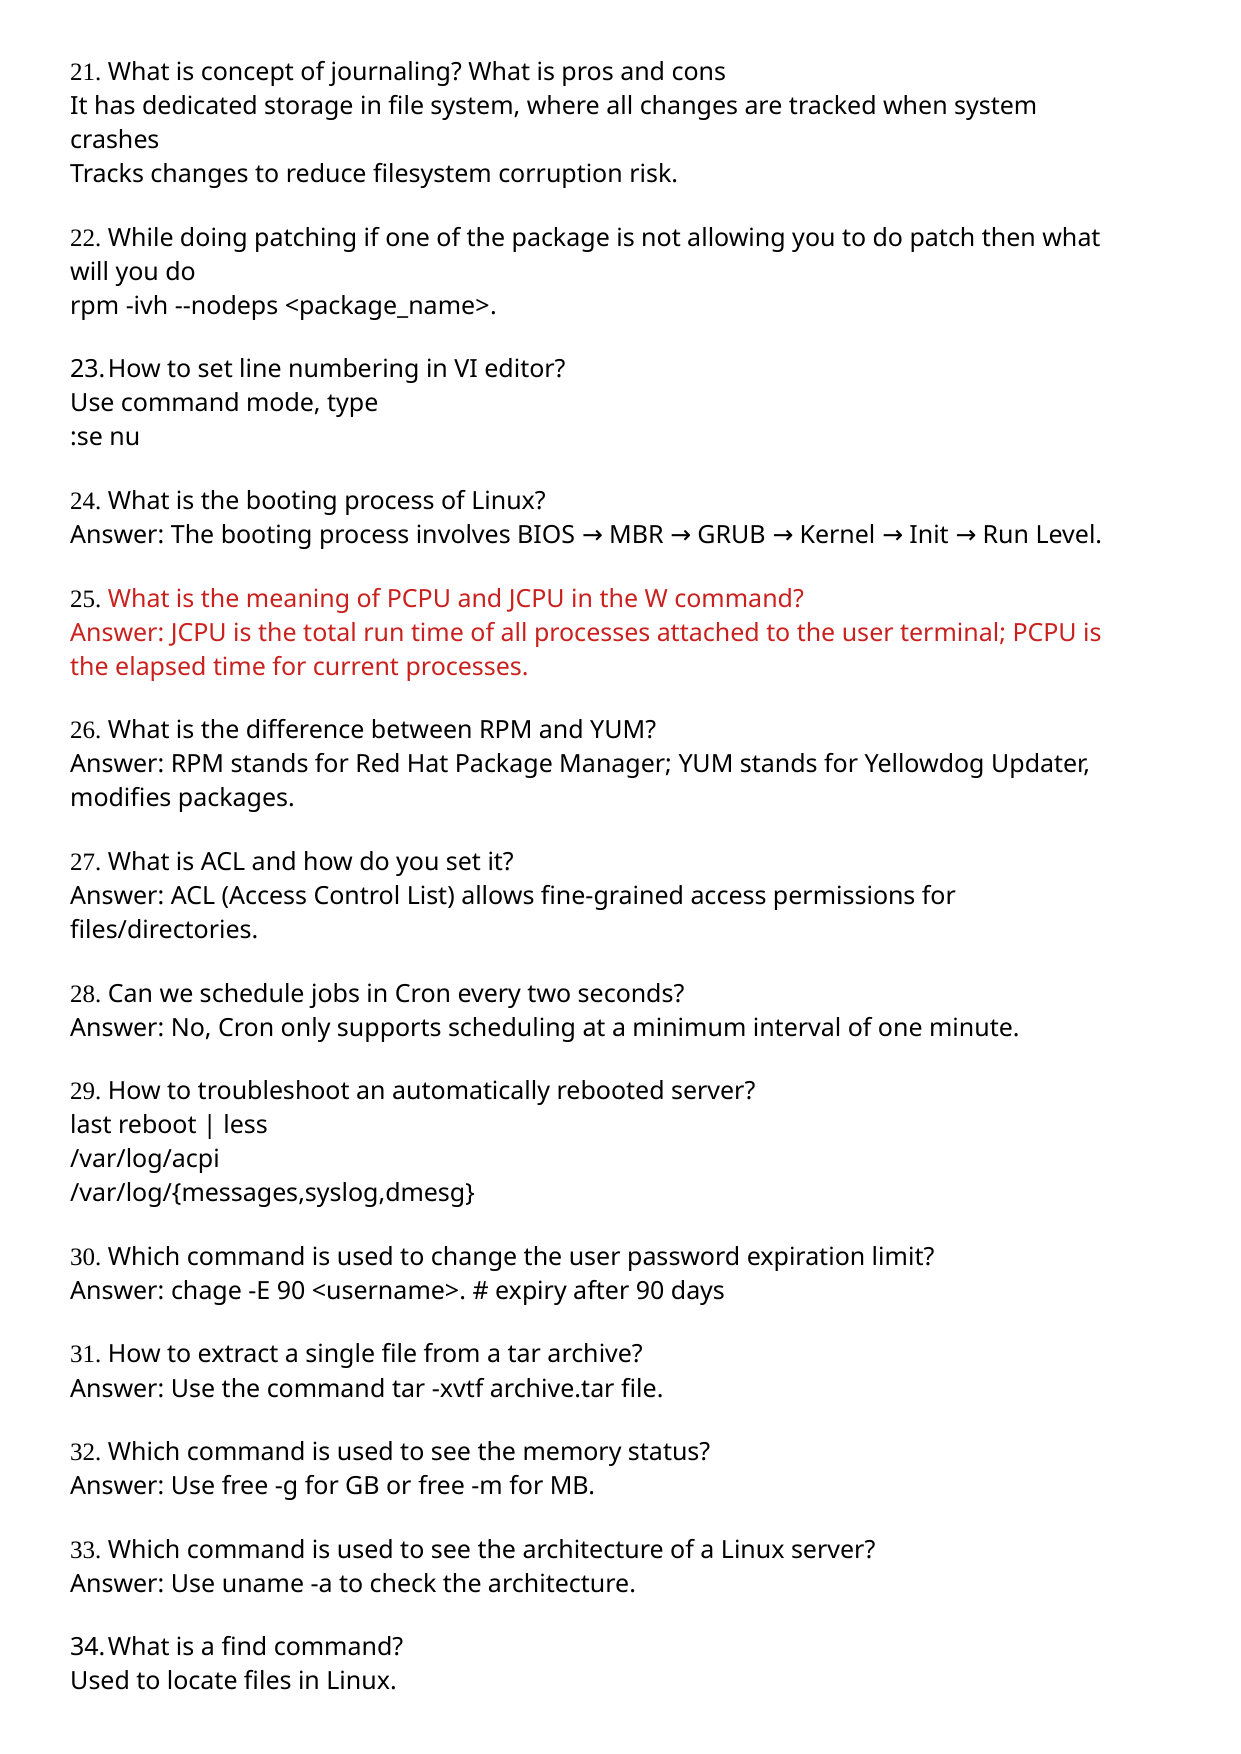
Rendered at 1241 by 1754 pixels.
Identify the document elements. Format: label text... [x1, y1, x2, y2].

list Can we schedule jobs in Cron every two seconds? Answer: No, Cron only supports scheduling at a minimum interval of one minute. [70, 975, 1129, 1043]
list Which command is used to change the user password expiration limit? Answer: chage -E 90 <username>. # expiry after 90 days [70, 1238, 1129, 1307]
list What is the difference between RPM and YUM? Answer: RPM stands for Red Hat Package Manager; YUM stands for Yellowdog Updater, modifies packages. [70, 712, 1129, 814]
list Which command is used to see the memory status? Answer: Use free -g for GB or free -m for MB. [70, 1434, 1129, 1502]
list How to set line numbering in VI editor? Use command mode, type :se nu [70, 351, 1129, 453]
list What is the meaning of PCPU and JCPU in the W command? Answer: JCPU is the total run time of all processes attached to the user terminal; PCPU is the elapsed time for current processes. [70, 580, 1129, 682]
list How to troubleshoot an automatically rebooted server? last reboot | less /var/log/acpi /var/log/{messages,syslog,dmesg} [70, 1073, 1129, 1209]
list How to extract a single file from a tar archive? Answer: Use the command tar -xvtf archive.tar file. [70, 1336, 1129, 1404]
list Which command is used to see the architecture of a Linux server? Answer: Use uname -a to check the architecture. [70, 1531, 1129, 1599]
list What is a find command? Used to locate files in Linux. [70, 1629, 1129, 1697]
list What is the booting process of Linux? Answer: The booting process involves BIOS → MBR → GRUB → Kernel → Init → Run Level. [70, 483, 1129, 551]
list What is ACL and how do you set it? Answer: ACL (Access Control List) allows fine-grained access permissions for files/directories. [70, 843, 1129, 946]
list While doing patching if one of the package is not allowing you to do patch then what will you do rpm -ivh --nodeps <package_name>. [70, 219, 1129, 321]
list What is concept of journaling? What is pros and cons It has dedicated storage in file system, where all changes are tracked when system crashes Tracks changes to reduce filesystem corruption risk. [70, 53, 1129, 190]
